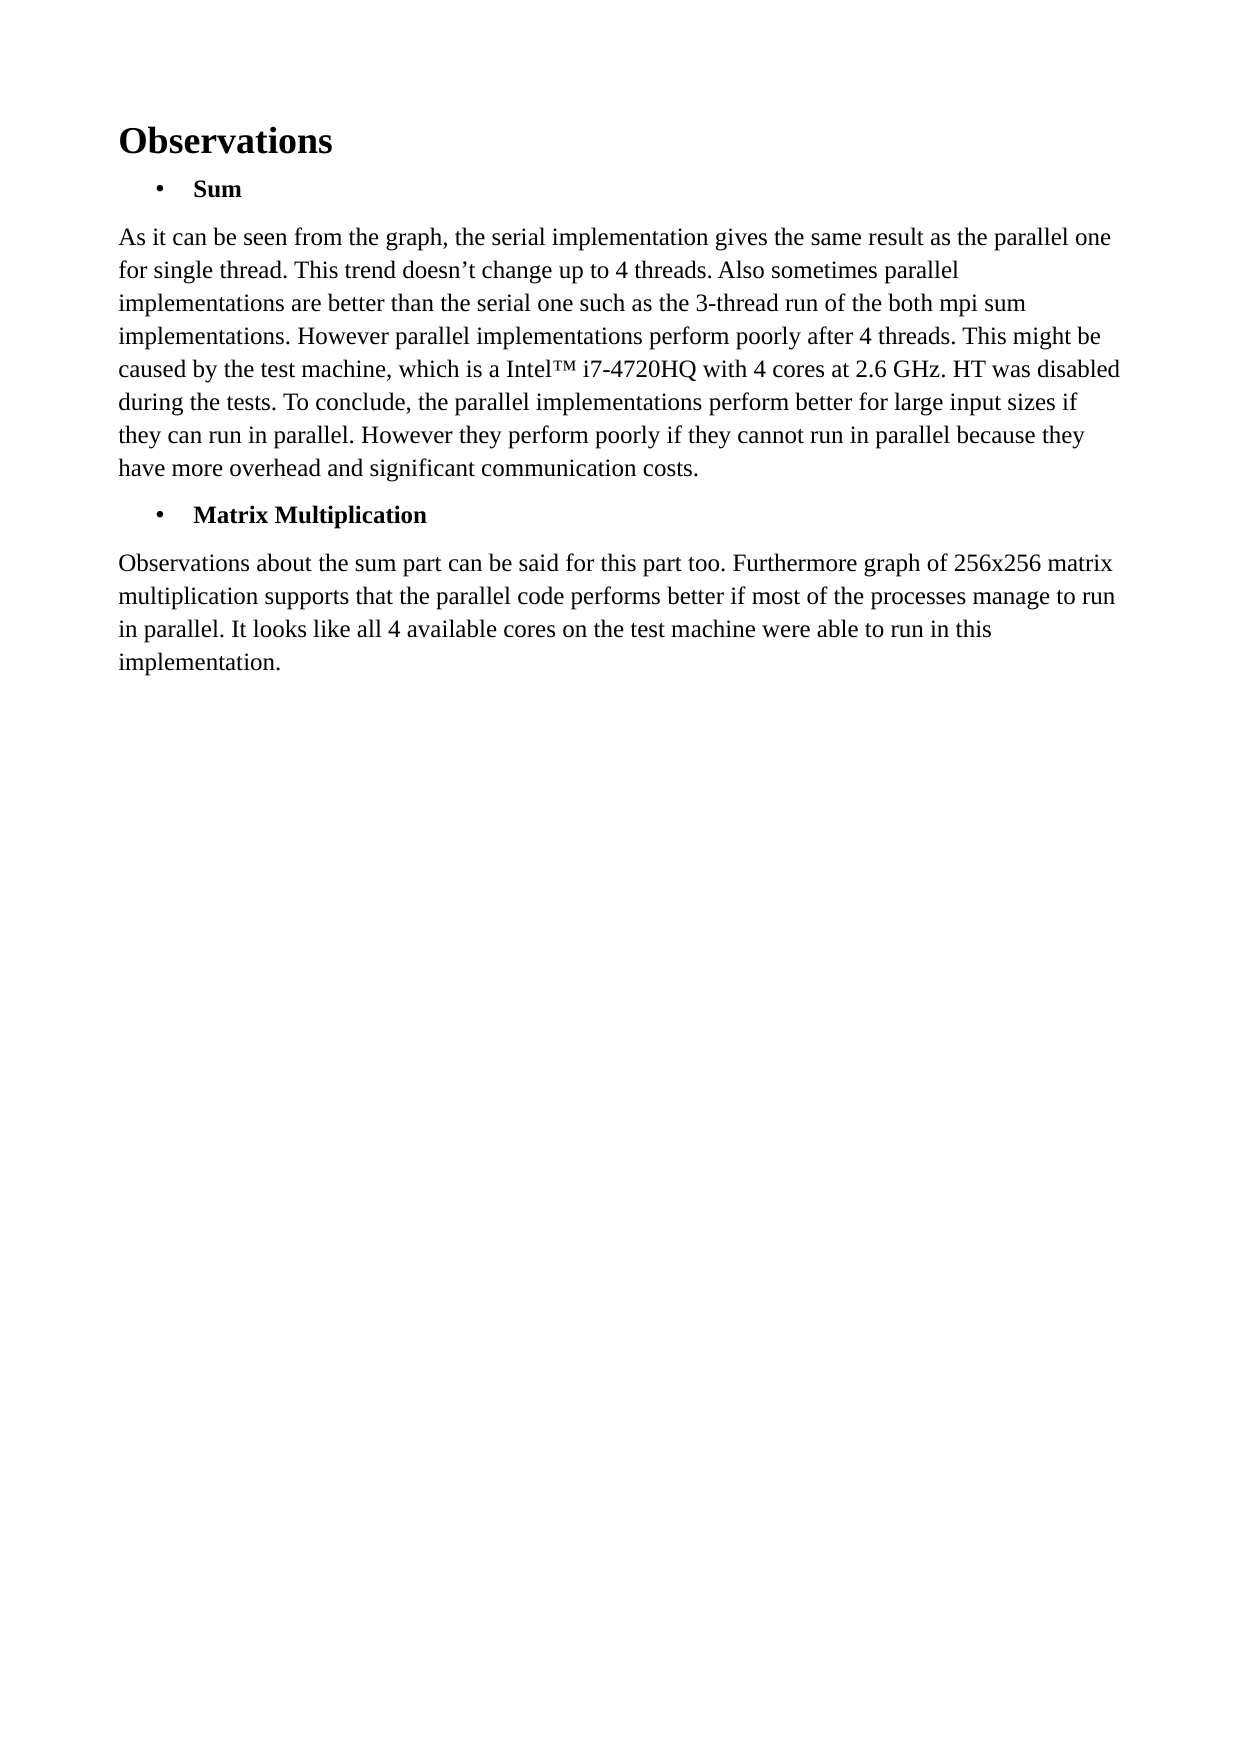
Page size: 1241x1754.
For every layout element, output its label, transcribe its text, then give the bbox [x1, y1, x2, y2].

subtitle Observations [118, 118, 1122, 162]
list Sum [156, 174, 1122, 203]
text Observations about the sum part can be said for this part too. Furthermore graph of 256x256 matrix multiplication supports that the parallel code performs better if most of the processes manage to run in parallel. It looks like all 4 available cores on the test machine were able to run in this implementation. [118, 548, 1122, 676]
text As it can be seen from the graph, the serial implementation gives the same result as the parallel one for single thread. This trend doesn’t change up to 4 threads. Also sometimes parallel implementations are better than the serial one such as the 3-thread run of the both mpi sum implementations. However parallel implementations perform poorly after 4 threads. This might be caused by the test machine, which is a Intel™ i7-4720HQ with 4 cores at 2.6 GHz. HT was disabled during the tests. To conclude, the parallel implementations perform better for large input sizes if they can run in parallel. However they perform poorly if they cannot run in parallel because they have more overhead and significant communication costs. [118, 222, 1122, 482]
list Matrix Multiplication [156, 501, 1122, 529]
